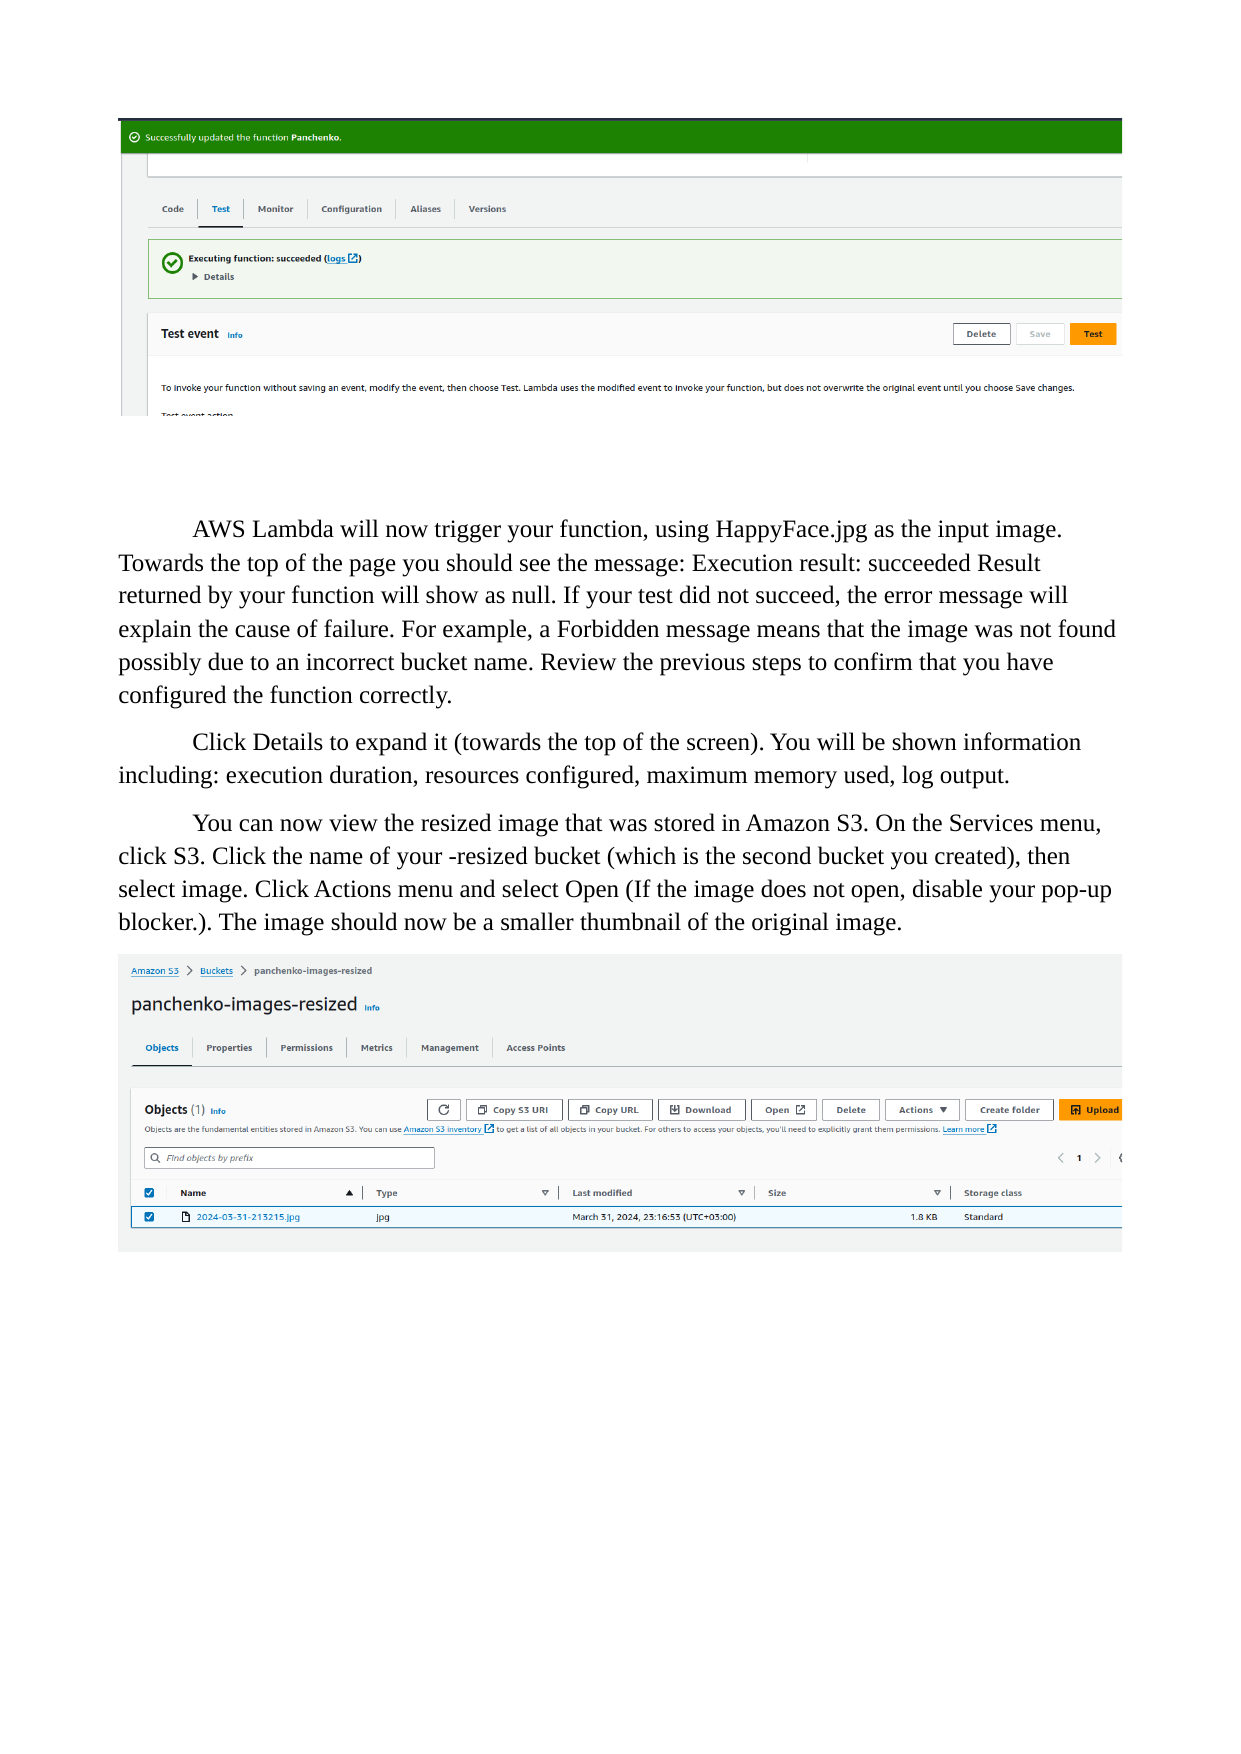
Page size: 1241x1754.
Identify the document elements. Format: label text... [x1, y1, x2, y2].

picture [118, 118, 1123, 416]
picture [118, 954, 1123, 1252]
text You can now view the resized image that was stored in Amazon S3. On the Services menu, click S3. Click the name of your -resized bucket (which is the second bucket you created), then select image. Click Actions menu and select Open (If the image does not open, disable your pop-up blocker.). The image should now be a smaller thumbnail of the original image. [118, 808, 1122, 936]
text Click Details to expand it (towards the top of the screen). You will be shown information including: execution duration, resources configured, maximum memory used, log output. [118, 727, 1122, 789]
text AWS Lambda will now trigger your function, using HappyFace.jpg as the input image. Towards the top of the page you should see the message: Execution result: succeeded Result returned by your function will show as null. If your test did not succeed, the error message will explain the cause of failure. For example, a Forbidden message means that the image was not found possibly due to an incorrect bucket name. Review the previous steps to confirm that you have configured the function correctly. [118, 514, 1122, 708]
